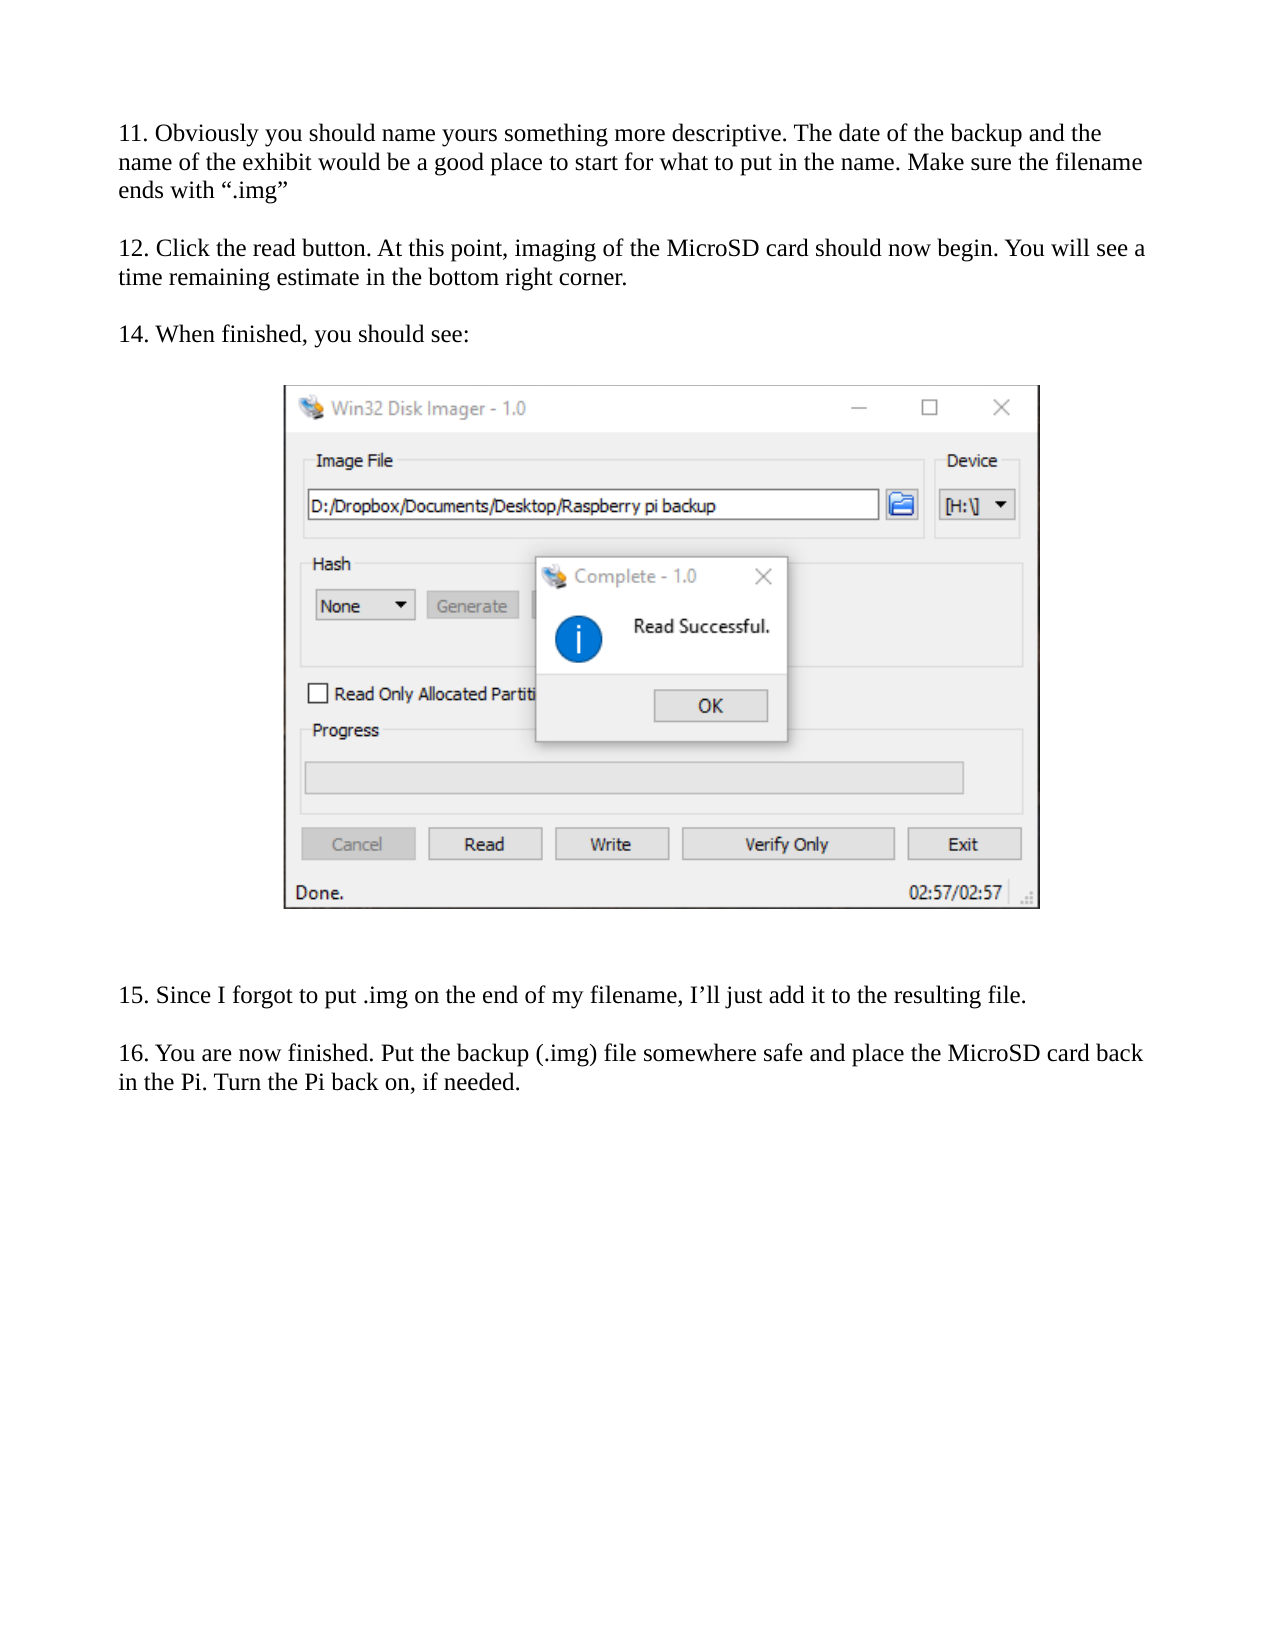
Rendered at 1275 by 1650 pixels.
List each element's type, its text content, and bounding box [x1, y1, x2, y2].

text 15. Since I forgot to put .img on the end of my filename, I’ll just add it to the resulting file. [118, 981, 1157, 1009]
text 14. When finished, you should see: [118, 319, 1157, 348]
text 12. Click the read button. At this point, imaging of the MicroSD card should now begin. You will see a time remaining estimate in the bottom right corner. [118, 233, 1157, 291]
picture [283, 385, 1040, 909]
text 16. You are now finished. Put the backup (.img) file somewhere safe and place the MicroSD card back in the Pi. Turn the Pi back on, if needed. [118, 1038, 1157, 1096]
text 11. Obviously you should name yours something more descriptive. The date of the backup and the name of the exhibit would be a good place to start for what to put in the name. Make sure the filename ends with “.img” [118, 118, 1157, 204]
